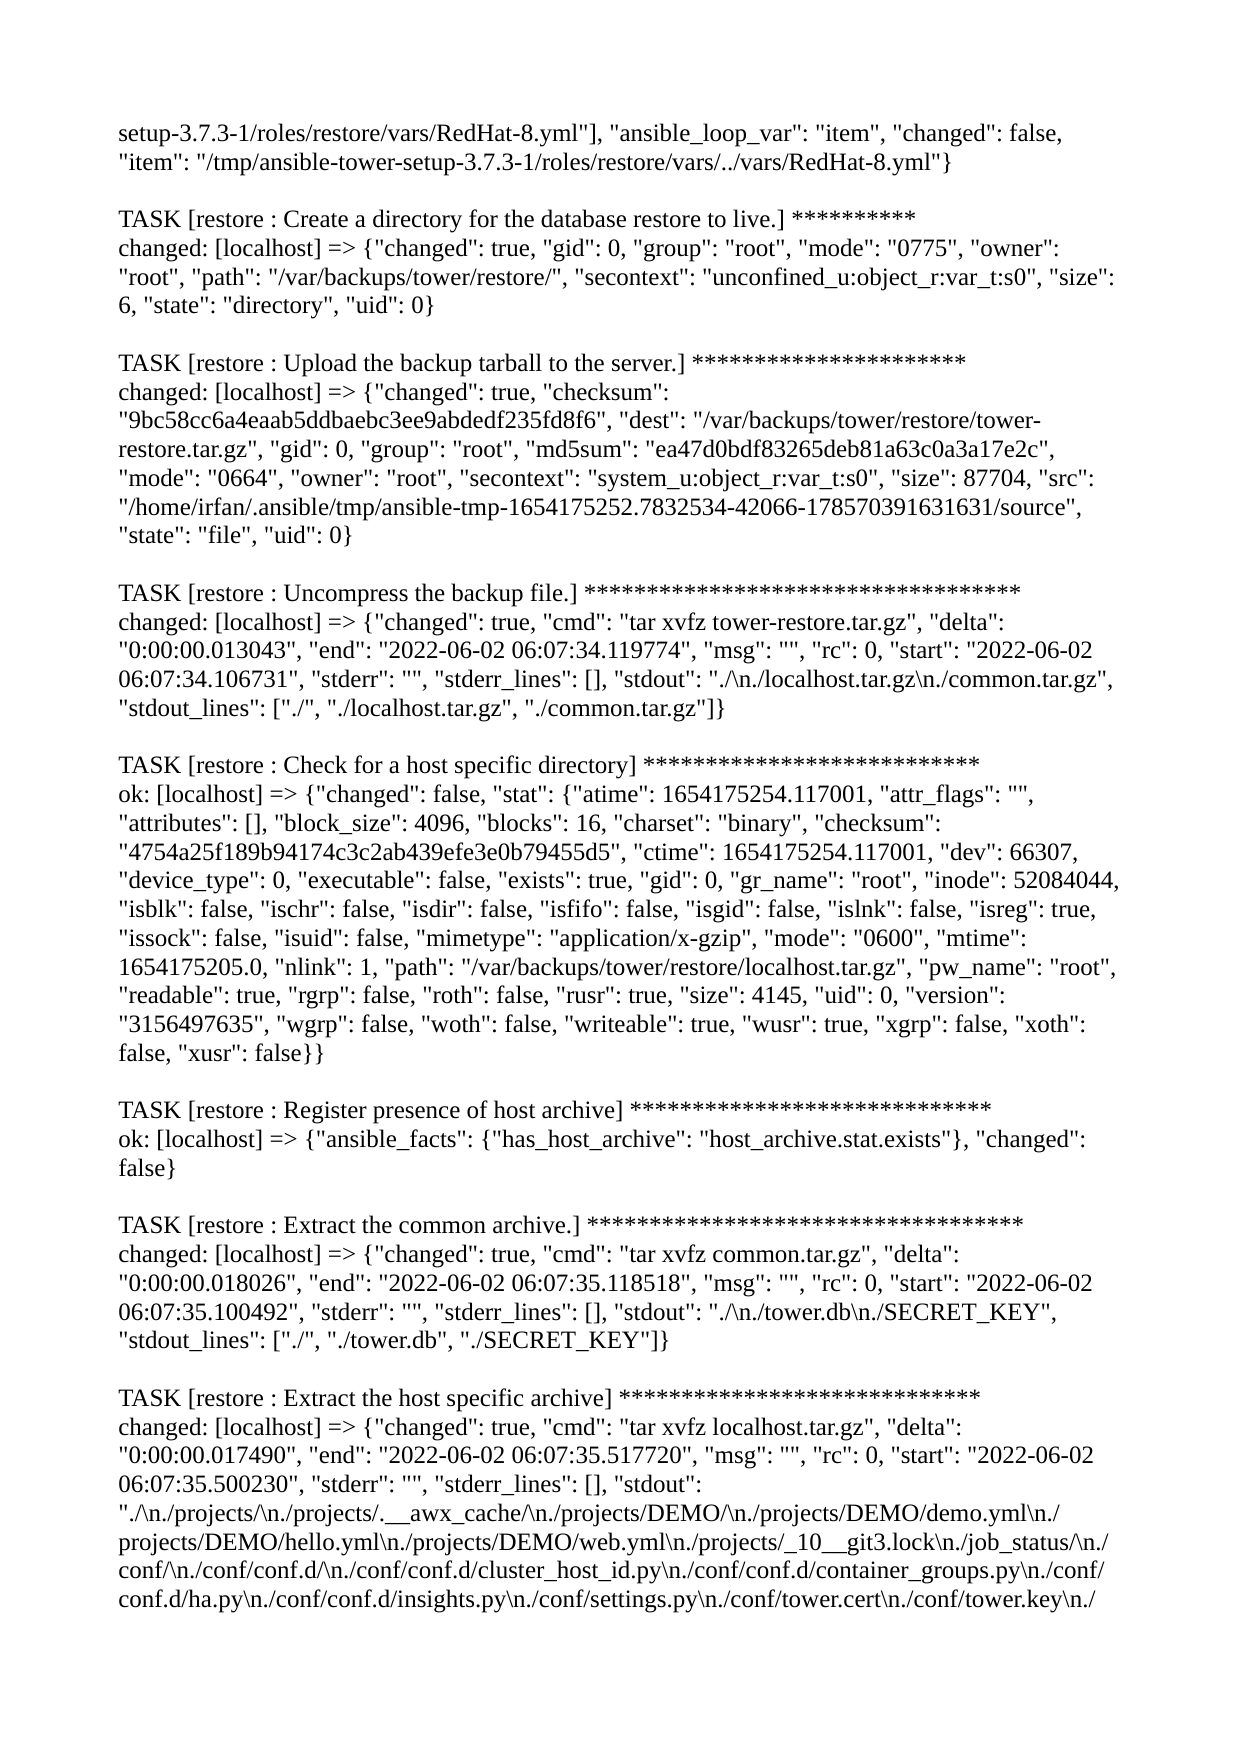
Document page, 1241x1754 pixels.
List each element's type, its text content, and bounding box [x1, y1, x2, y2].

text ok: [localhost] => {"changed": false, "stat": {"atime": 1654175254.117001, "attr_flags": "", "attributes": [], "block_size": 4096, "blocks": 16, "charset": "binary", "checksum": "4754a25f189b94174c3c2ab439efe3e0b79455d5", "ctime": 1654175254.117001, "dev": 66307, "device_type": 0, "executable": false, "exists": true, "gid": 0, "gr_name": "root", "inode": 52084044, "isblk": false, "ischr": false, "isdir": false, "isfifo": false, "isgid": false, "islnk": false, "isreg": true, "issock": false, "isuid": false, "mimetype": "application/x-gzip", "mode": "0600", "mtime": 1654175205.0, "nlink": 1, "path": "/var/backups/tower/restore/localhost.tar.gz", "pw_name": "root", "readable": true, "rgrp": false, "roth": false, "rusr": true, "size": 4145, "uid": 0, "version": "3156497635", "wgrp": false, "woth": false, "writeable": true, "wusr": true, "xgrp": false, "xoth": false, "xusr": false}} [118, 779, 1122, 1067]
text TASK [restore : Upload the backup tarball to the server.] ********************** [118, 348, 1122, 377]
text changed: [localhost] => {"changed": true, "checksum": "9bc58cc6a4eaab5ddbaebc3ee9abdedf235fd8f6", "dest": "/var/backups/tower/restore/tower-restore.tar.gz", "gid": 0, "group": "root", "md5sum": "ea47d0bdf83265deb81a63c0a3a17e2c", "mode": "0664", "owner": "root", "secontext": "system_u:object_r:var_t:s0", "size": 87704, "src": "/home/irfan/.ansible/tmp/ansible-tmp-1654175252.7832534-42066-178570391631631/source", "state": "file", "uid": 0} [118, 377, 1122, 549]
text TASK [restore : Check for a host specific directory] *************************** [118, 751, 1122, 779]
text ok: [localhost] => {"ansible_facts": {"has_host_archive": "host_archive.stat.exists"}, "changed": false} [118, 1124, 1122, 1182]
text TASK [restore : Create a directory for the database restore to live.] ********** [118, 204, 1122, 233]
text setup-3.7.3-1/roles/restore/vars/RedHat-8.yml"], "ansible_loop_var": "item", "changed": false, "item": "/tmp/ansible-tower-setup-3.7.3-1/roles/restore/vars/../vars/RedHat-8.yml"} [118, 118, 1122, 176]
text changed: [localhost] => {"changed": true, "gid": 0, "group": "root", "mode": "0775", "owner": "root", "path": "/var/backups/tower/restore/", "secontext": "unconfined_u:object_r:var_t:s0", "size": 6, "state": "directory", "uid": 0} [118, 233, 1122, 319]
text changed: [localhost] => {"changed": true, "cmd": "tar xvfz tower-restore.tar.gz", "delta": "0:00:00.013043", "end": "2022-06-02 06:07:34.119774", "msg": "", "rc": 0, "start": "2022-06-02 06:07:34.106731", "stderr": "", "stderr_lines": [], "stdout": "./\n./localhost.tar.gz\n./common.tar.gz", "stdout_lines": ["./", "./localhost.tar.gz", "./common.tar.gz"]} [118, 607, 1122, 722]
text TASK [restore : Extract the common archive.] *********************************** [118, 1211, 1122, 1239]
text TASK [restore : Extract the host specific archive] ***************************** [118, 1383, 1122, 1412]
text TASK [restore : Register presence of host archive] ***************************** [118, 1096, 1122, 1124]
text changed: [localhost] => {"changed": true, "cmd": "tar xvfz localhost.tar.gz", "delta": "0:00:00.017490", "end": "2022-06-02 06:07:35.517720", "msg": "", "rc": 0, "start": "2022-06-02 06:07:35.500230", "stderr": "", "stderr_lines": [], "stdout": "./\n./projects/\n./projects/.__awx_cache/\n./projects/DEMO/\n./projects/DEMO/demo.yml\n./projects/DEMO/hello.yml\n./projects/DEMO/web.yml\n./projects/_10__git3.lock\n./job_status/\n./conf/\n./conf/conf.d/\n./conf/conf.d/cluster_host_id.py\n./conf/conf.d/container_groups.py\n./conf/conf.d/ha.py\n./conf/conf.d/insights.py\n./conf/settings.py\n./conf/tower.cert\n./conf/tower.key\n./ [118, 1412, 1122, 1613]
text TASK [restore : Uncompress the backup file.] *********************************** [118, 578, 1122, 607]
text changed: [localhost] => {"changed": true, "cmd": "tar xvfz common.tar.gz", "delta": "0:00:00.018026", "end": "2022-06-02 06:07:35.118518", "msg": "", "rc": 0, "start": "2022-06-02 06:07:35.100492", "stderr": "", "stderr_lines": [], "stdout": "./\n./tower.db\n./SECRET_KEY", "stdout_lines": ["./", "./tower.db", "./SECRET_KEY"]} [118, 1239, 1122, 1354]
